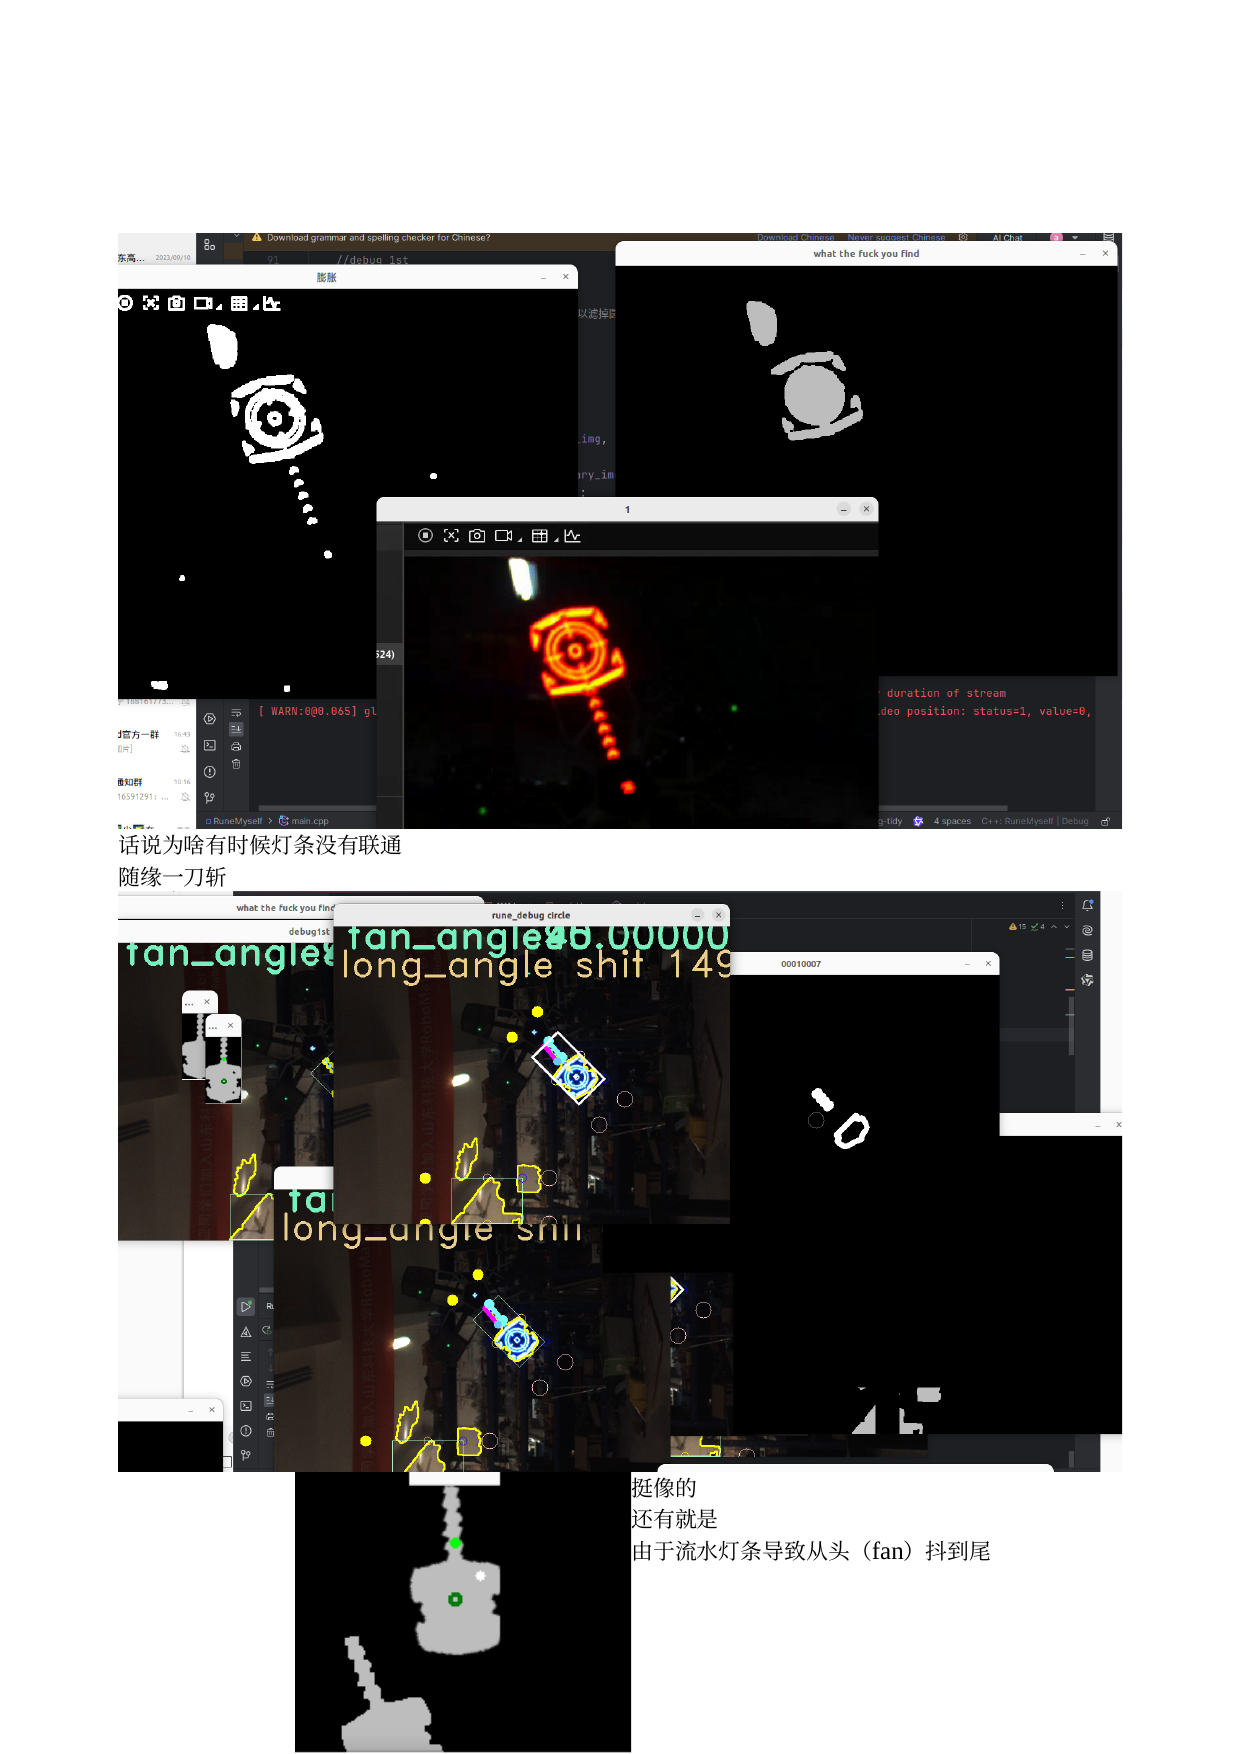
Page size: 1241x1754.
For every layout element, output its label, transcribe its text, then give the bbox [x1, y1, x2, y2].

text 话说为啥有时候灯条没有联通 [118, 829, 1122, 860]
text 随缘一刀斩 [118, 860, 1122, 891]
text 由于流水灯条导致从头（fan）抖到尾 [632, 1534, 1122, 1566]
text 挺像的 [632, 1472, 1122, 1503]
text [118, 1472, 295, 1503]
text [118, 1534, 295, 1566]
text [118, 1503, 295, 1534]
text 还有就是 [632, 1503, 1122, 1534]
picture [118, 233, 1123, 829]
picture [118, 891, 1123, 1754]
